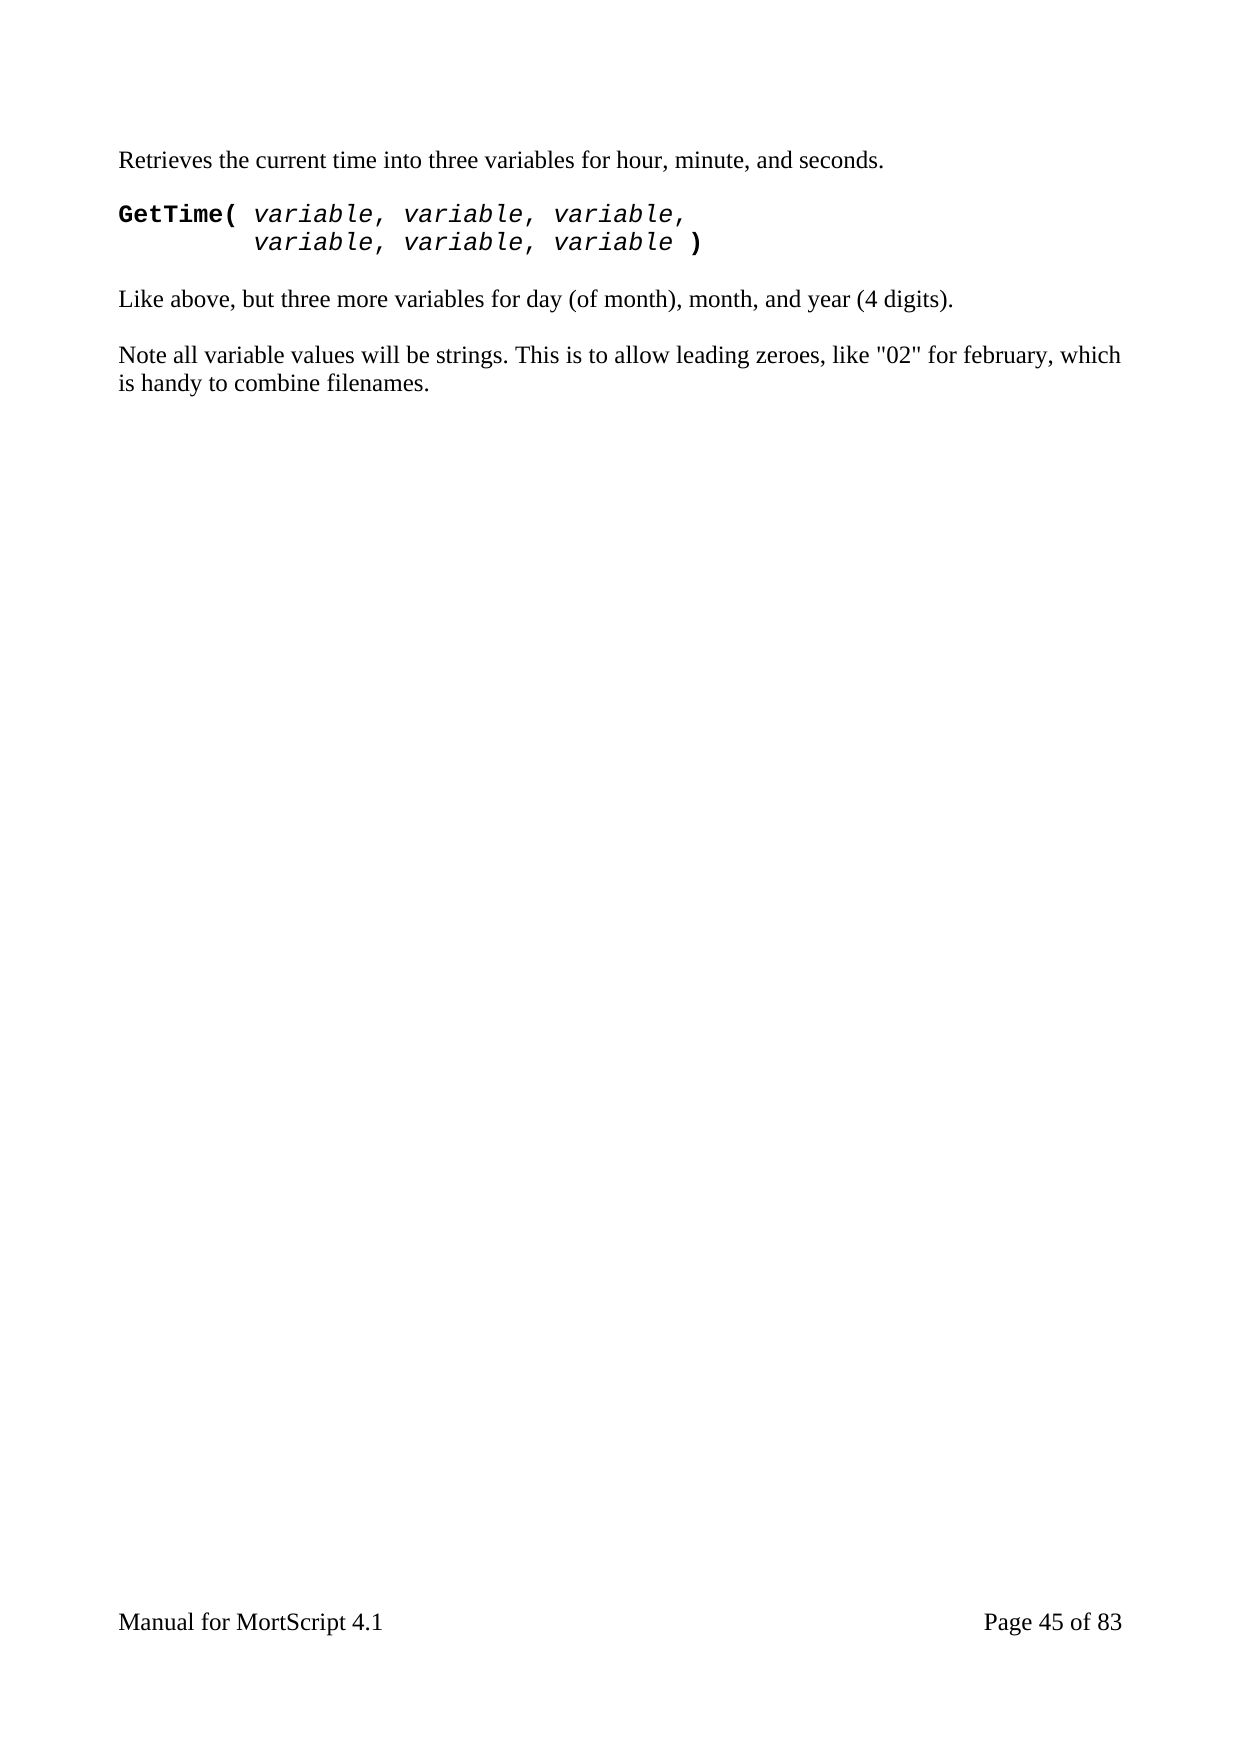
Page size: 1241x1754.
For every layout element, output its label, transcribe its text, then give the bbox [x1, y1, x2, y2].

text Retrieves the current time into three variables for hour, minute, and seconds. [118, 146, 1122, 173]
text variable, variable, variable ) [118, 229, 1122, 258]
text Note all variable values will be strings. This is to allow leading zeroes, like "02" for february, which is handy to combine filenames. [118, 341, 1122, 396]
text Like above, but three more variables for day (of month), month, and year (4 digits). [118, 286, 1122, 313]
text GetTime( variable, variable, variable, [118, 201, 1122, 229]
